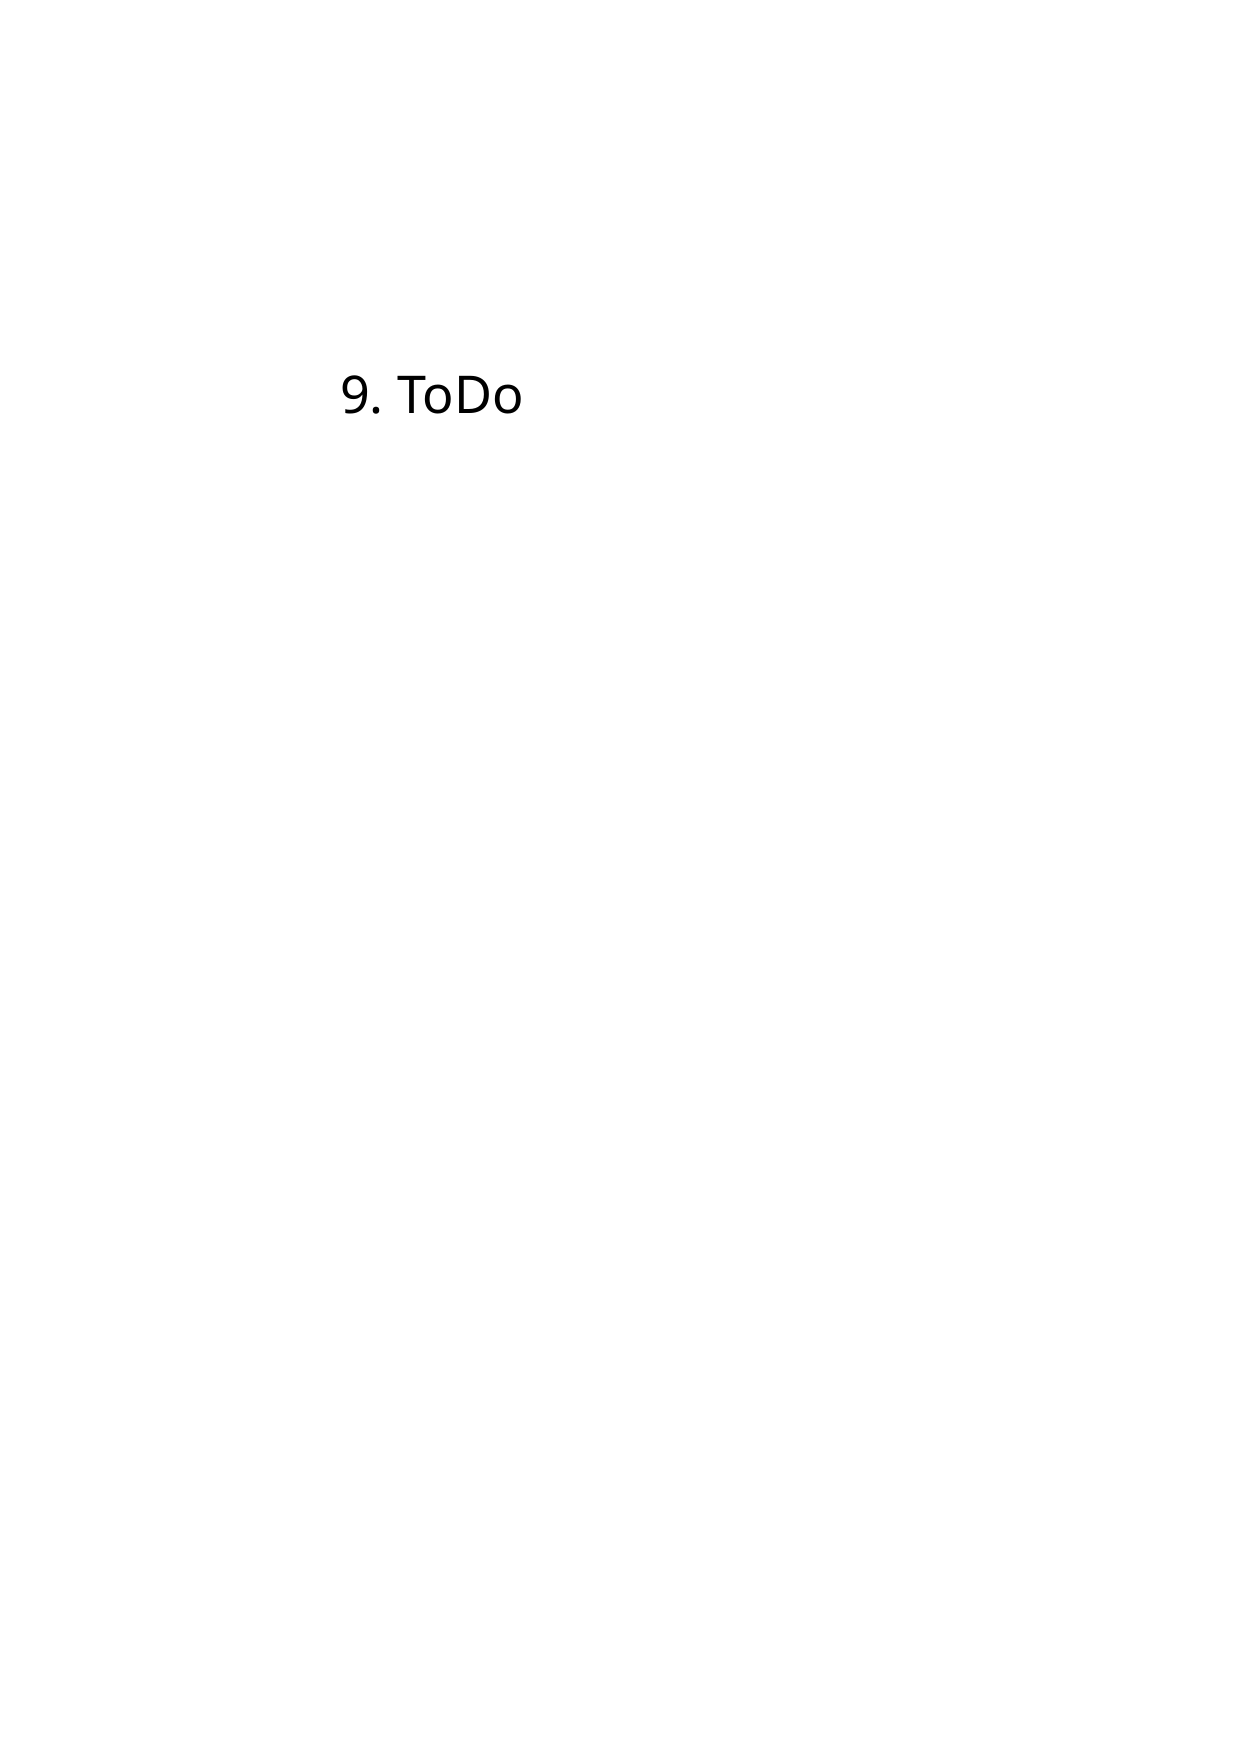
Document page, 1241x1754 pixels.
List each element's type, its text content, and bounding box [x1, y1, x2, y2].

text 9. ToDo [340, 358, 1122, 429]
